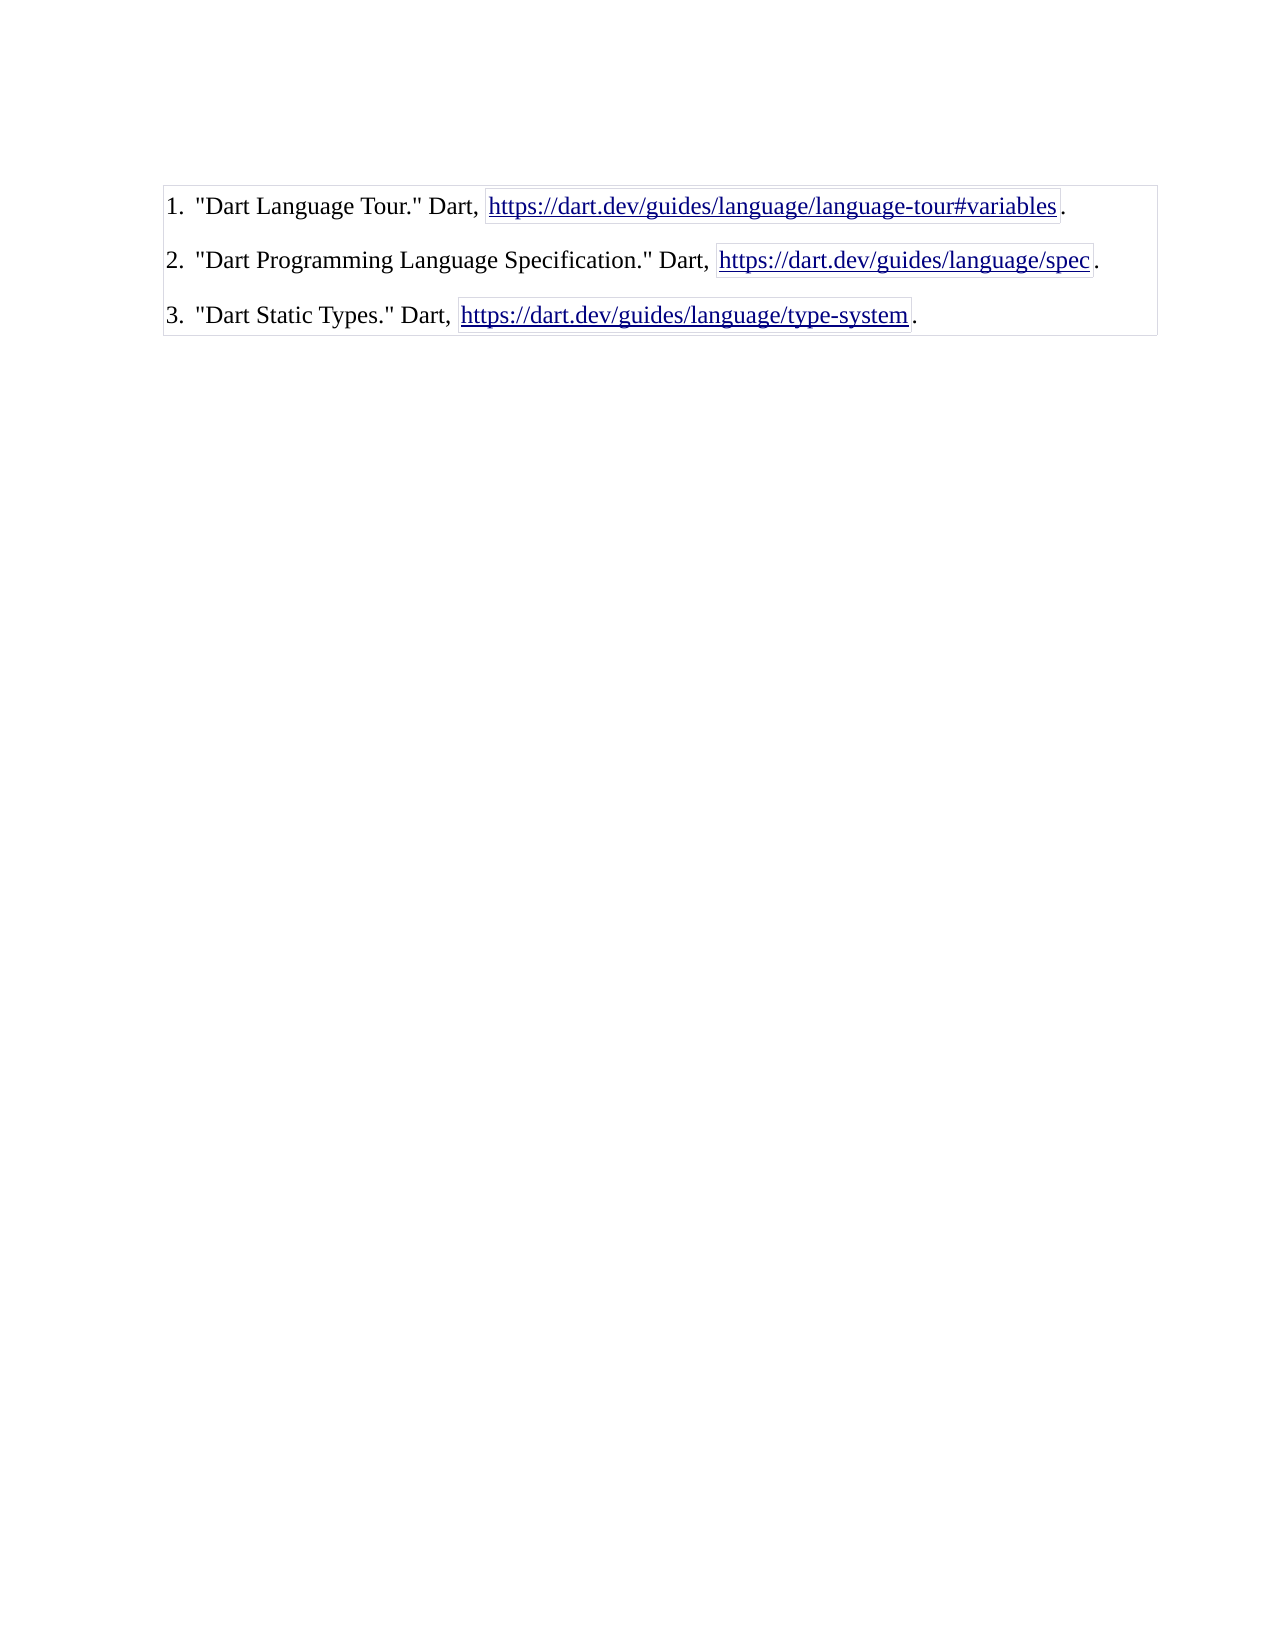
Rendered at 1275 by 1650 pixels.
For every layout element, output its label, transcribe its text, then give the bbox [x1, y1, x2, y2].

list "Dart Static Types." Dart, https://dart.dev/guides/language/type-system. [164, 294, 1157, 335]
list "Dart Programming Language Specification." Dart, https://dart.dev/guides/language/spec. [164, 239, 1157, 277]
list "Dart Language Tour." Dart, https://dart.dev/guides/language/language-tour#variables. [164, 186, 1157, 223]
